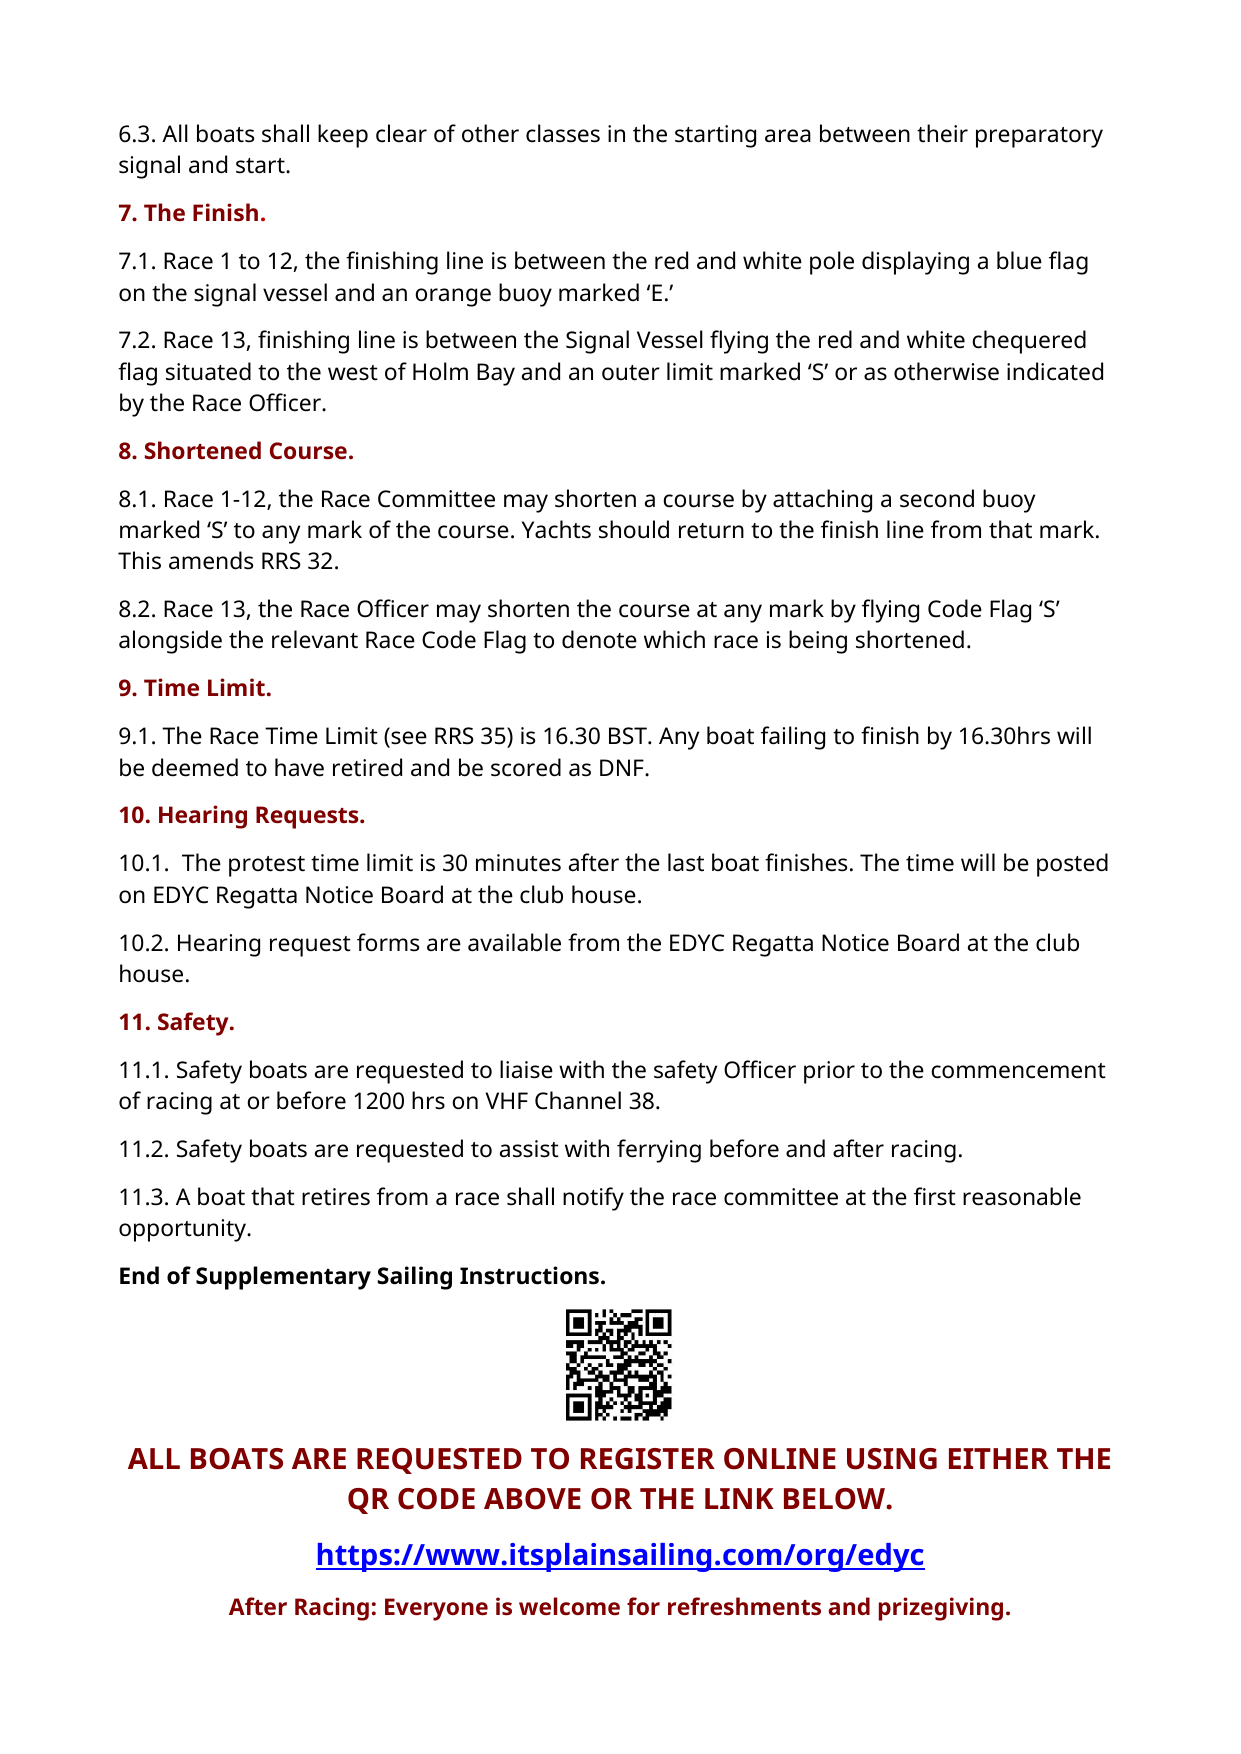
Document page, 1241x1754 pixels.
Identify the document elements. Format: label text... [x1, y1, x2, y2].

text 10. Hearing Requests. [118, 799, 1122, 831]
text 10.1. The protest time limit is 30 minutes after the last boat finishes. The time will be posted on EDYC Regatta Notice Board at the club house. [118, 847, 1122, 910]
text 10.2. Hearing request forms are available from the EDYC Regatta Notice Board at the club house. [118, 926, 1122, 989]
text After Racing: Everyone is welcome for refreshments and prizegiving. [118, 1591, 1122, 1622]
text 8.1. Race 1-12, the Race Committee may shorten a course by attaching a second buoy marked ‘S’ to any mark of the course. Yachts should return to the finish line from that mark. This amends RRS 32. [118, 483, 1122, 576]
text 7. The Finish. [118, 197, 1122, 228]
text 11.2. Safety boats are requested to assist with ferrying before and after racing. [118, 1133, 1122, 1164]
text 11.3. A boat that retires from a race shall notify the race committee at the first reasonable opportunity. [118, 1181, 1122, 1243]
text 9. Time Limit. [118, 672, 1122, 703]
text 7.2. Race 13, finishing line is between the Signal Vessel flying the red and white chequered flag situated to the west of Holm Bay and an outer limit marked ‘S’ or as otherwise indicated by the Race Officer. [118, 324, 1122, 418]
text 8. Shortened Course. [118, 435, 1122, 466]
text 11. Safety. [118, 1006, 1122, 1037]
text 7.1. Race 1 to 12, the finishing line is between the red and white pole displaying a blue flag on the signal vessel and an orange buoy marked ‘E.’ [118, 245, 1122, 308]
text 9.1. The Race Time Limit (see RRS 35) is 16.30 BST. Any boat failing to finish by 16.30hrs will be deemed to have retired and be scored as DNF. [118, 720, 1122, 783]
text 8.2. Race 13, the Race Officer may shorten the course at any mark by flying Code Flag ‘S’ alongside the relevant Race Code Flag to denote which race is being shortened. [118, 593, 1122, 656]
text 11.1. Safety boats are requested to liaise with the safety Officer prior to the commencement of racing at or before 1200 hrs on VHF Channel 38. [118, 1053, 1122, 1116]
text End of Supplementary Sailing Instructions. [118, 1260, 1122, 1291]
text https://www.itsplainsailing.com/org/edyc [118, 1534, 1122, 1574]
text ALL BOATS ARE REQUESTED TO REGISTER ONLINE USING EITHER THE QR CODE ABOVE OR THE LINK BELOW. [118, 1438, 1122, 1518]
text 6.3. All boats shall keep clear of other classes in the starting area between their preparatory signal and start. [118, 118, 1122, 181]
